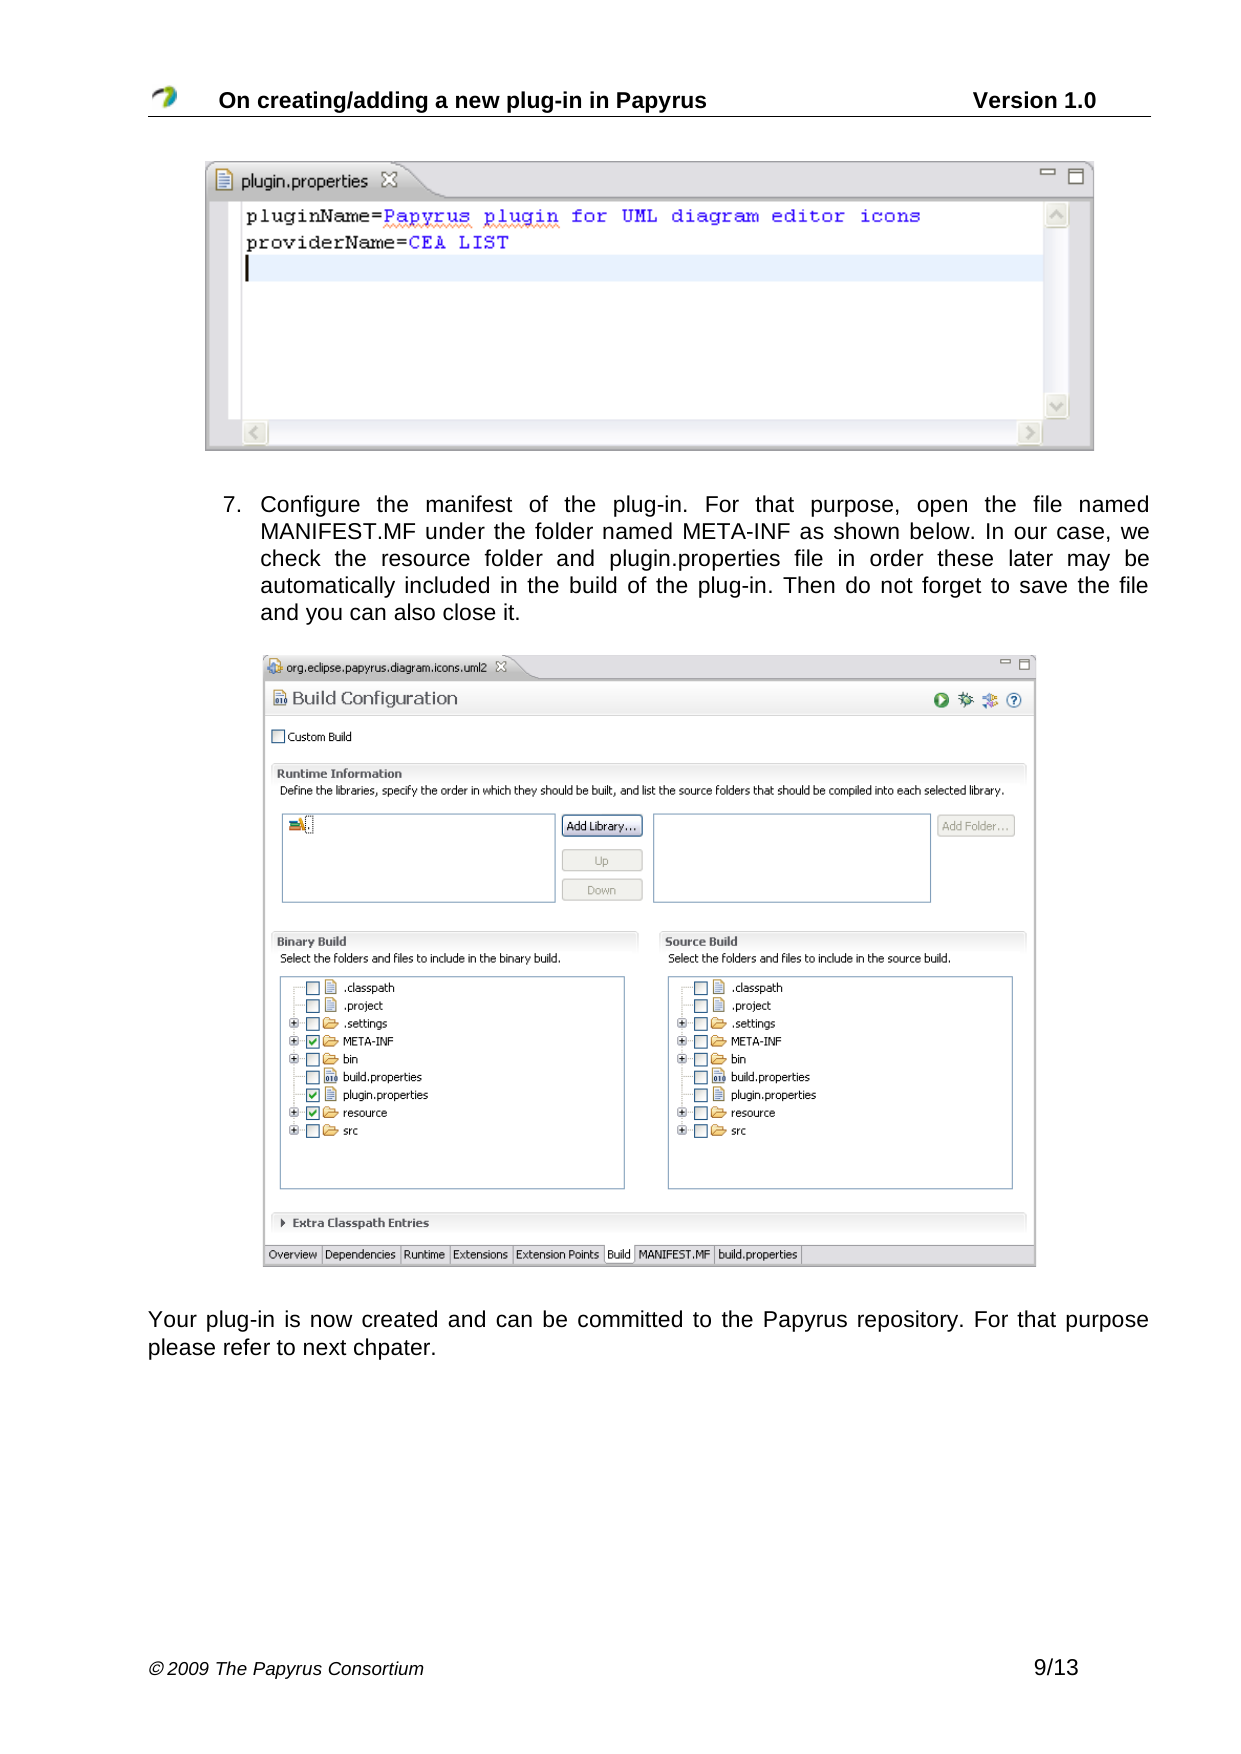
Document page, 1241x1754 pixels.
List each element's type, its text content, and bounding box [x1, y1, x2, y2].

text Your plug-in is now created and can be committed to the Papyrus repository. For that purpose please refer to next chpater. [148, 1306, 1151, 1360]
picture [262, 655, 1037, 1267]
picture [152, 84, 177, 110]
list Configure the manifest of the plug-in. For that purpose, open the file named MANIFEST.MF under the folder named META-INF as shown below. In our case, we check the resource folder and plugin.properties file in order these later may be automatically included in the build of the plug-in. Then do not forget to save the file and you can also close it. [223, 490, 1151, 626]
picture [205, 161, 1095, 451]
